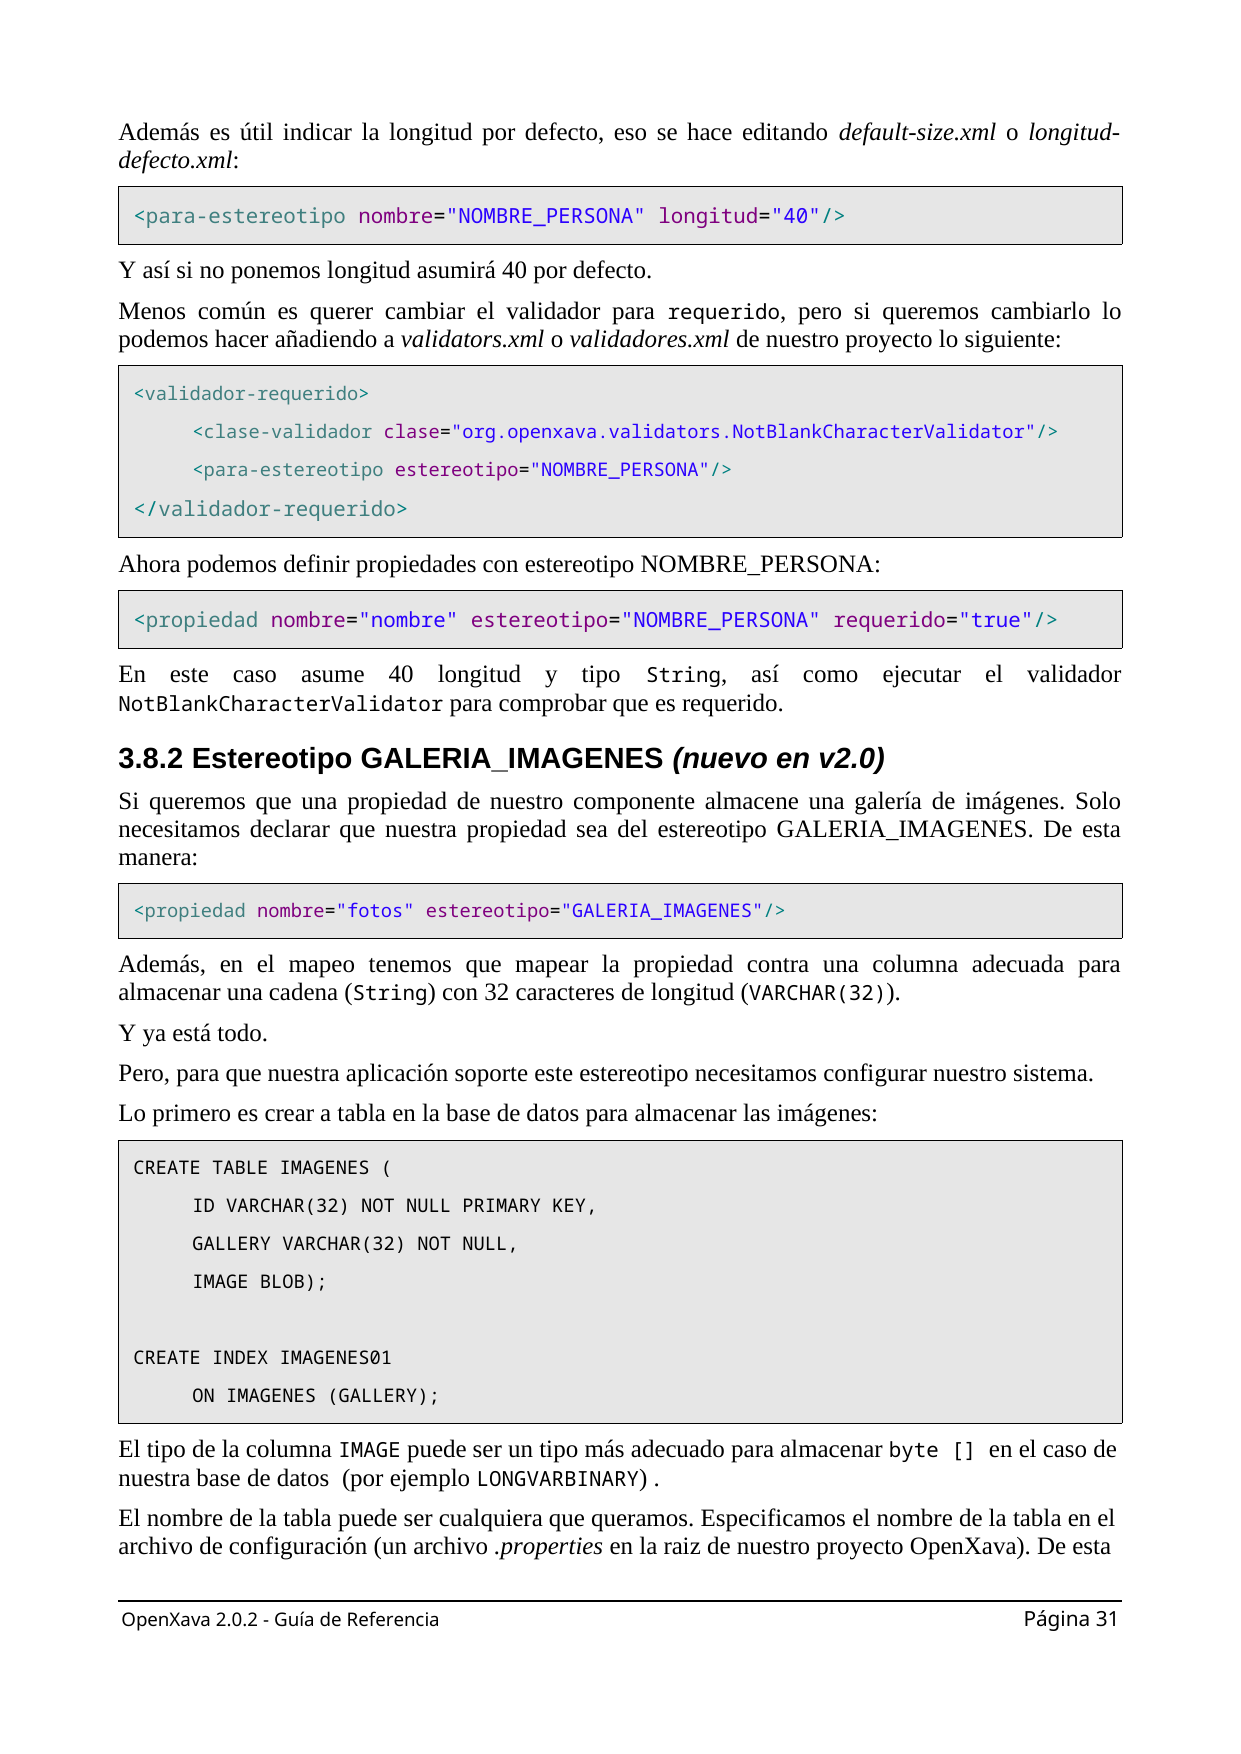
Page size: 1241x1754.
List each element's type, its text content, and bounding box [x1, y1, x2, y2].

text El nombre de la tabla puede ser cualquiera que queramos. Especificamos el nombre de la tabla en el archivo de configuración (un archivo .properties en la raiz de nuestro proyecto OpenXava). De esta [118, 1504, 1122, 1560]
text <validador-requerido> [119, 366, 1122, 403]
text Si queremos que una propiedad de nuestro componente almacene una galería de imágenes. Solo necesitamos declarar que nuestra propiedad sea del estereotipo GALERIA_IMAGENES. De esta manera: [118, 787, 1122, 870]
text Además, en el mapeo tenemos que mapear la propiedad contra una columna adecuada para almacenar una cadena (String) con 32 caracteres de longitud (VARCHAR(32)). [118, 951, 1122, 1007]
text En este caso asume 40 longitud y tipo String, así como ejecutar el validador NotBlankCharacterValidator para comprobar que es requerido. [118, 661, 1122, 717]
text CREATE TABLE IMAGENES ( [119, 1141, 1122, 1178]
text Ahora podemos definir propiedades con estereotipo NOMBRE_PERSONA: [118, 550, 1122, 577]
text GALLERY VARCHAR(32) NOT NULL, [119, 1216, 1122, 1254]
text <para-estereotipo estereotipo="NOMBRE_PERSONA"/> [119, 441, 1122, 479]
text Y ya está todo. [118, 1019, 1122, 1047]
text ON IMAGENES (GALLERY); [119, 1368, 1122, 1423]
subtitle Estereotipo GALERIA_IMAGENES (nuevo en v2.0) [118, 742, 1122, 775]
text Además es útil indicar la longitud por defecto, eso se hace editando default-size.xml o longitud-defecto.xml: [118, 118, 1122, 173]
text </validador-requerido> [119, 479, 1122, 537]
text <clase-validador clase="org.openxava.validators.NotBlankCharacterValidator"/> [119, 403, 1122, 441]
text IMAGE BLOB); [119, 1254, 1122, 1292]
text Y así si no ponemos longitud asumirá 40 por defecto. [118, 257, 1122, 284]
text ID VARCHAR(32) NOT NULL PRIMARY KEY, [119, 1178, 1122, 1216]
text <propiedad nombre="nombre" estereotipo="NOMBRE_PERSONA" requerido="true"/> [119, 591, 1122, 648]
text Pero, para que nuestra aplicación soporte este estereotipo necesitamos configurar nuestro sistema. [118, 1059, 1122, 1087]
text El tipo de la columna IMAGE puede ser un tipo más adecuado para almacenar byte [] en el caso de nuestra base de datos (por ejemplo LONGVARBINARY) . [118, 1436, 1122, 1492]
text Menos común es querer cambiar el validador para requerido, pero si queremos cambiarlo lo podemos hacer añadiendo a validators.xml o validadores.xml de nuestro proyecto lo siguiente: [118, 297, 1122, 353]
text Lo primero es crear a tabla en la base de datos para almacenar las imágenes: [118, 1099, 1122, 1127]
text CREATE INDEX IMAGENES01 [119, 1330, 1122, 1368]
text <propiedad nombre="fotos" estereotipo="GALERIA_IMAGENES"/> [119, 884, 1122, 938]
text <para-estereotipo nombre="NOMBRE_PERSONA" longitud="40"/> [119, 187, 1122, 244]
